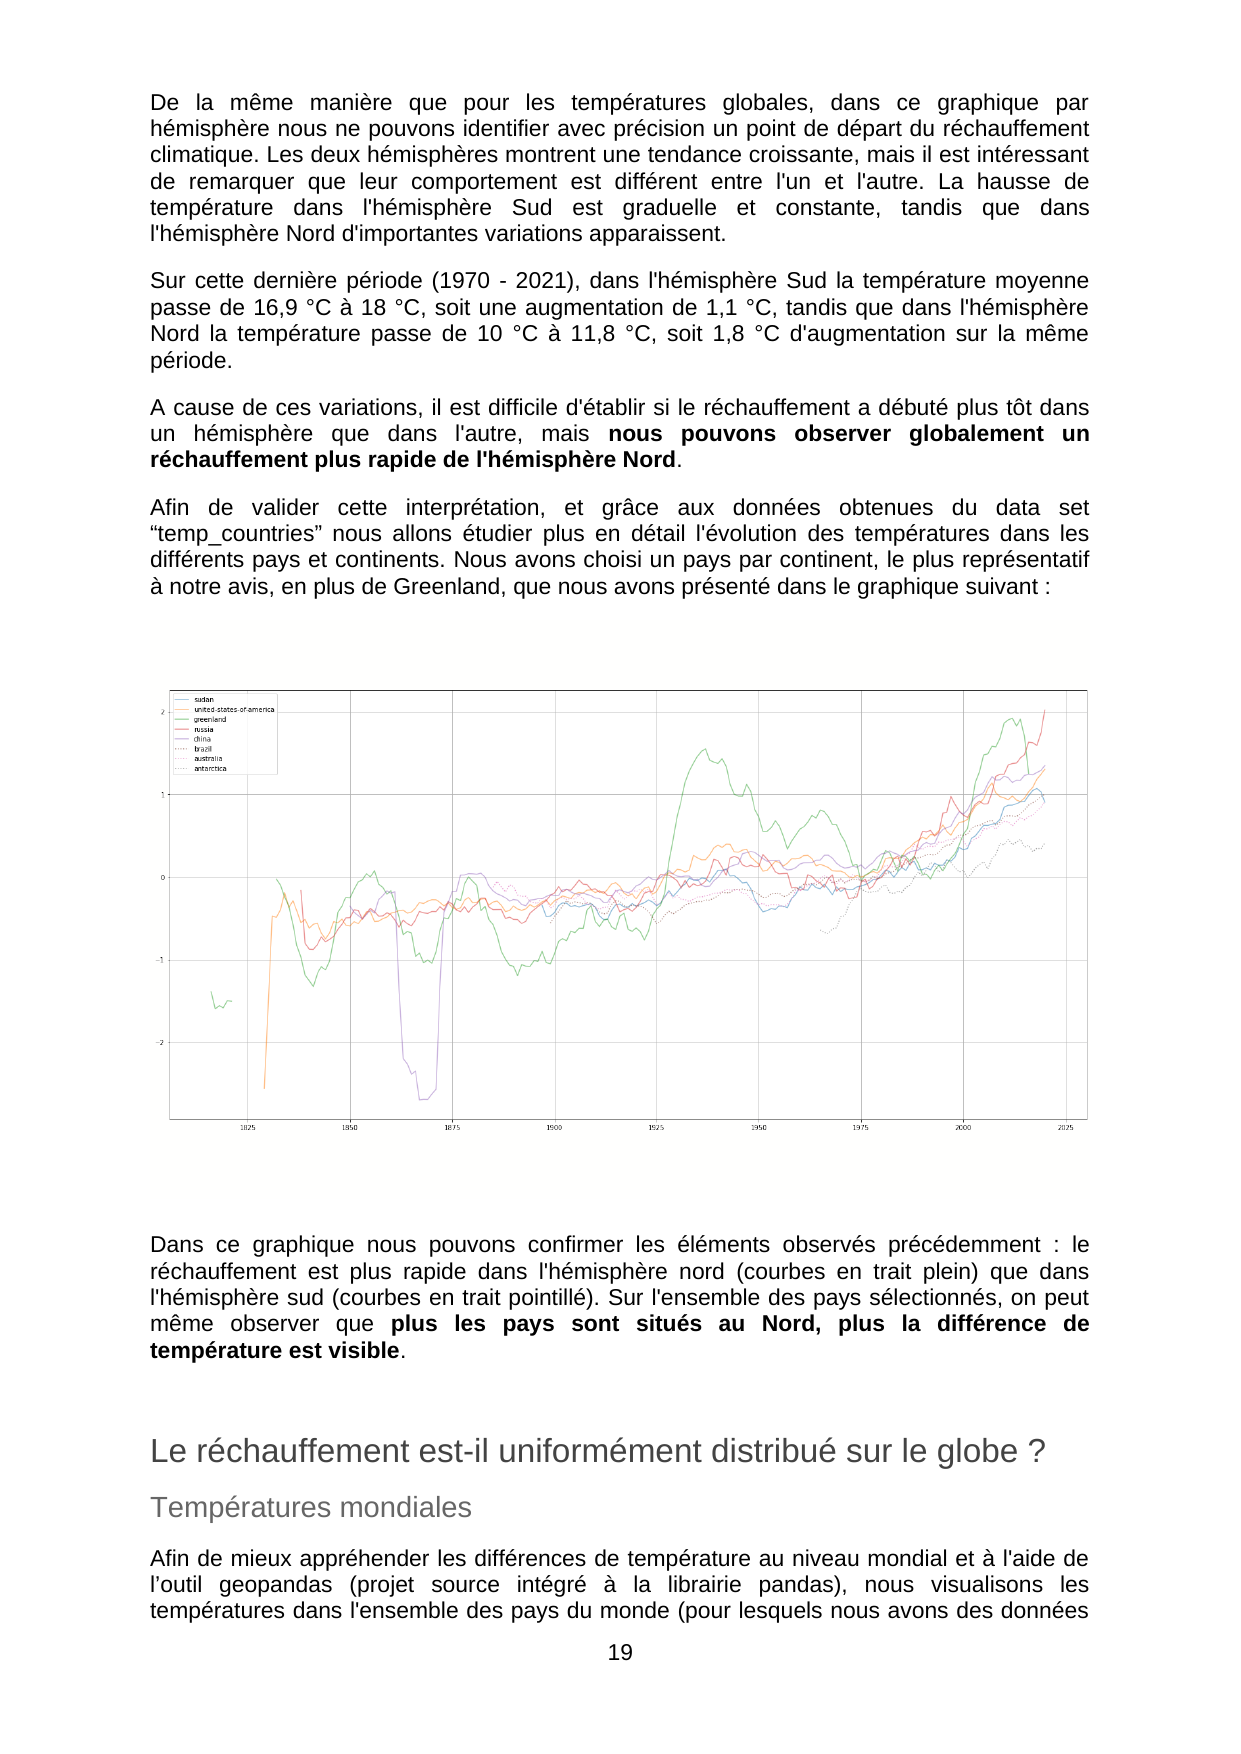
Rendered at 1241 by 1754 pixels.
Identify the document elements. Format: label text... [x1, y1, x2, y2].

text Sur cette dernière période (1970 - 2021), dans l'hémisphère Sud la température moyenne passe de 16,9 °C à 18 °C, soit une augmentation de 1,1 °C, tandis que dans l'hémisphère Nord la température passe de 10 °C à 11,8 °C, soit 1,8 °C d'augmentation sur la même période. [150, 267, 1090, 373]
text A cause de ces variations, il est difficile d'établir si le réchauffement a débuté plus tôt dans un hémisphère que dans l'autre, mais nous pouvons observer globalement un réchauffement plus rapide de l'hémisphère Nord. [150, 394, 1090, 473]
text Afin de mieux appréhender les différences de température au niveau mondial et à l'aide de l’outil geopandas (projet source intégré à la librairie pandas), nous visualisons les températures dans l'ensemble des pays du monde (pour lesquels nous avons des données [150, 1545, 1090, 1624]
subtitle Températures mondiales [150, 1490, 1090, 1524]
subtitle Le réchauffement est-il uniformément distribué sur le globe ? [150, 1431, 1090, 1469]
picture [150, 686, 1091, 1135]
text De la même manière que pour les températures globales, dans ce graphique par hémisphère nous ne pouvons identifier avec précision un point de départ du réchauffement climatique. Les deux hémisphères montrent une tendance croissante, mais il est intéressant de remarquer que leur comportement est différent entre l'un et l'autre. La hausse de température dans l'hémisphère Sud est graduelle et constante, tandis que dans l'hémisphère Nord d'importantes variations apparaissent. [150, 88, 1090, 247]
text Afin de valider cette interprétation, et grâce aux données obtenues du data set “temp_countries” nous allons étudier plus en détail l'évolution des températures dans les différents pays et continents. Nous avons choisi un pays par continent, le plus représentatif à notre avis, en plus de Greenland, que nous avons présenté dans le graphique suivant : [150, 494, 1090, 599]
text Dans ce graphique nous pouvons confirmer les éléments observés précédemment : le réchauffement est plus rapide dans l'hémisphère nord (courbes en trait plein) que dans l'hémisphère sud (courbes en trait pointillé). Sur l'ensemble des pays sélectionnés, on peut même observer que plus les pays sont situés au Nord, plus la différence de température est visible. [150, 1231, 1090, 1363]
